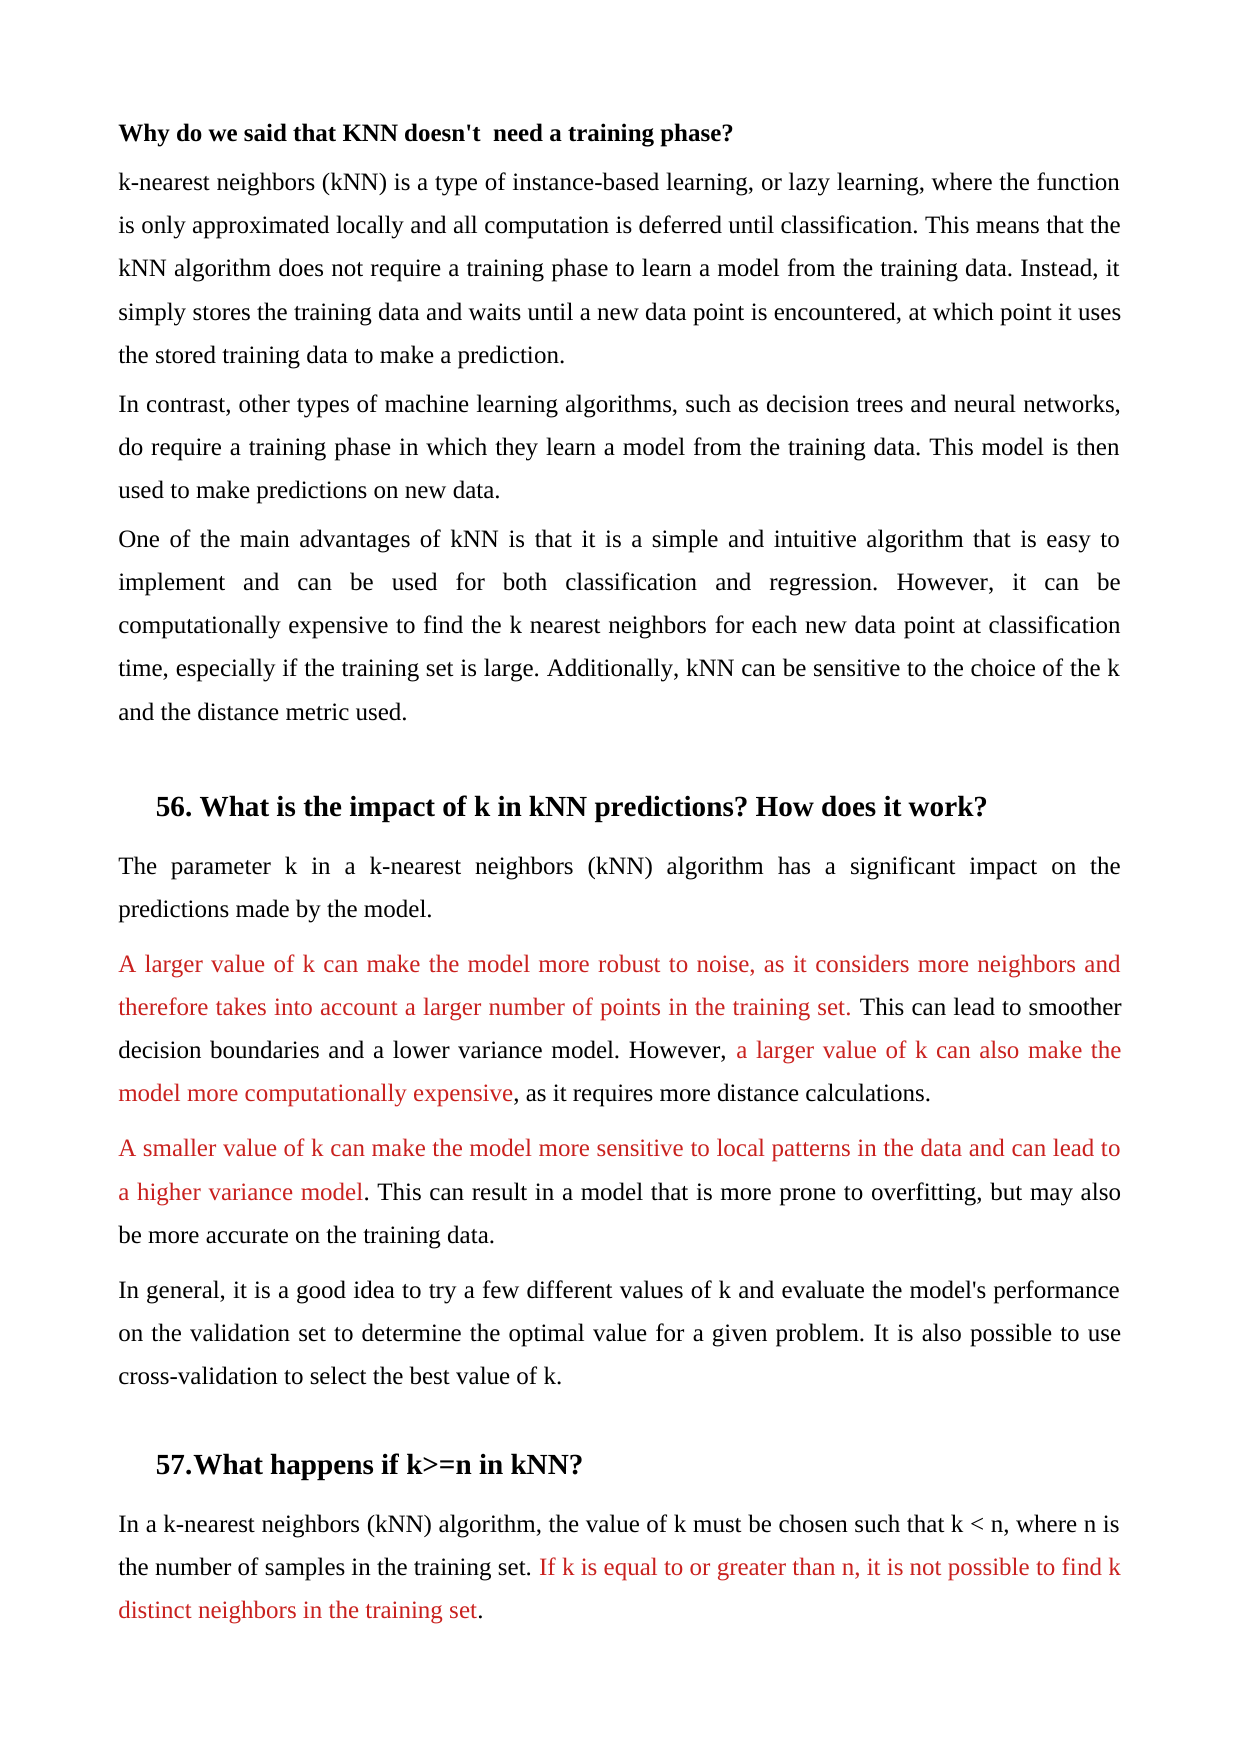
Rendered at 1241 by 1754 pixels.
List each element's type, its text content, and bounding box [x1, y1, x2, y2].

list What happens if k>=n in kNN? [156, 1447, 1122, 1481]
text In contrast, other types of machine learning algorithms, such as decision trees and neural networks, do require a training phase in which they learn a model from the training data. This model is then used to make predictions on new data. [118, 389, 1122, 504]
text Why do we said that KNN doesn't need a training phase? [118, 118, 1122, 147]
text A smaller value of k can make the model more sensitive to local patterns in the data and can lead to a higher variance model. This can result in a model that is more prone to overfitting, but may also be more accurate on the training data. [118, 1133, 1122, 1248]
list What is the impact of k in kNN predictions? How does it work? [156, 789, 1122, 822]
text A larger value of k can make the model more robust to noise, as it considers more neighbors and therefore takes into account a larger number of points in the training set. This can lead to smoother decision boundaries and a lower variance model. However, a larger value of k can also make the model more computationally expensive, as it requires more distance calculations. [118, 949, 1122, 1107]
text k-nearest neighbors (kNN) is a type of instance-based learning, or lazy learning, where the function is only approximated locally and all computation is deferred until classification. This means that the kNN algorithm does not require a training phase to learn a model from the training data. Instead, it simply stores the training data and waits until a new data point is encountered, at which point it uses the stored training data to make a prediction. [118, 167, 1122, 368]
text The parameter k in a k-nearest neighbors (kNN) algorithm has a significant impact on the predictions made by the model. [118, 851, 1122, 923]
text In general, it is a good idea to try a few different values of k and evaluate the model's performance on the validation set to determine the optimal value for a given problem. It is also possible to use cross-validation to select the best value of k. [118, 1275, 1122, 1390]
text One of the main advantages of kNN is that it is a simple and intuitive algorithm that is easy to implement and can be used for both classification and regression. However, it can be computationally expensive to find the k nearest neighbors for each new data point at classification time, especially if the training set is large. Additionally, kNN can be sensitive to the choice of the k and the distance metric used. [118, 524, 1122, 725]
text In a k-nearest neighbors (kNN) algorithm, the value of k must be chosen such that k < n, where n is the number of samples in the training set. If k is equal to or greater than n, it is not possible to find k distinct neighbors in the training set. [118, 1509, 1122, 1624]
